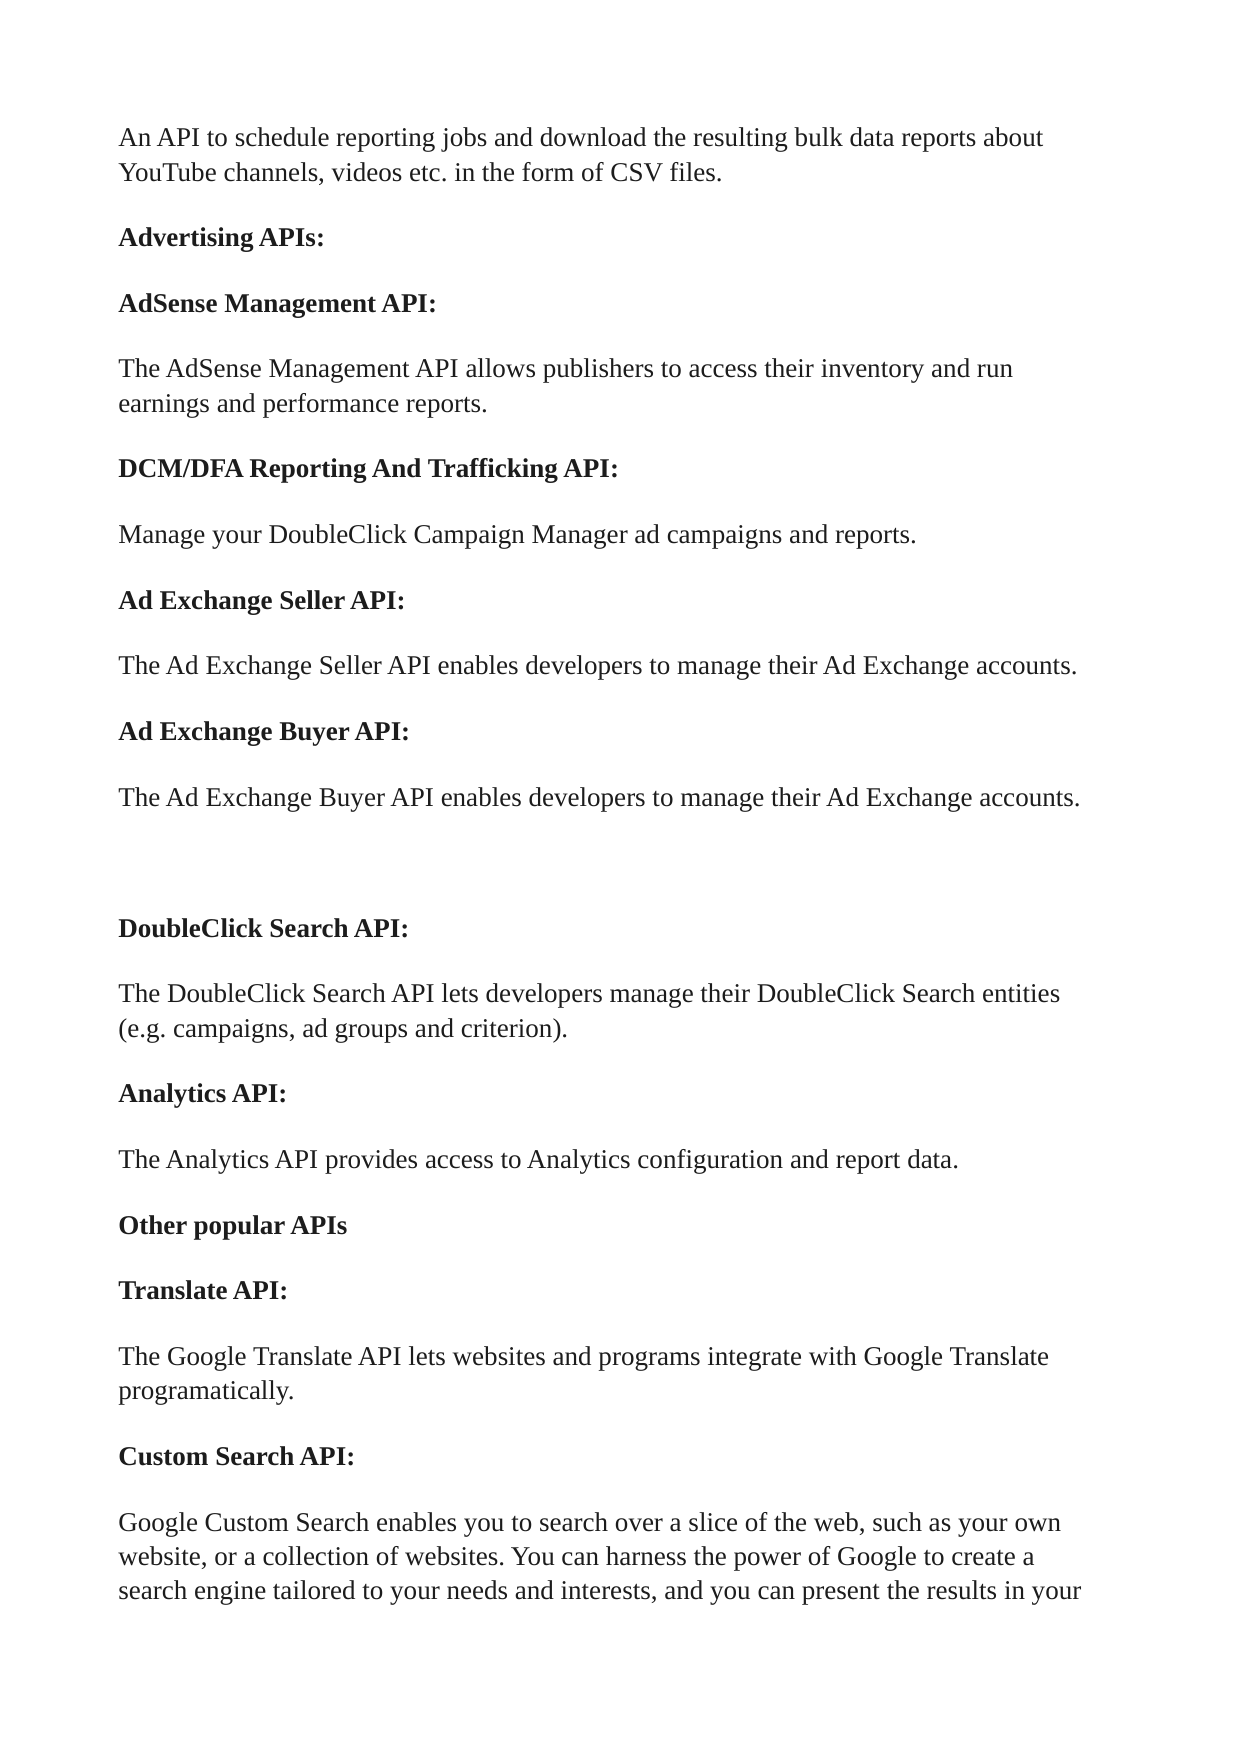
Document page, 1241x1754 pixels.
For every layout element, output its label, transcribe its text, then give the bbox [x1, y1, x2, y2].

subtitle The AdSense Management API allows publishers to access their inventory and run earnings and performance reports. [118, 349, 1106, 418]
text DoubleClick Search API: [118, 909, 1106, 943]
subtitle Advertising APIs: [118, 218, 1106, 252]
text Custom Search API: [118, 1437, 1106, 1471]
text The Ad Exchange Buyer API enables developers to manage their Ad Exchange accounts. [118, 777, 1106, 812]
text The Analytics API provides access to Analytics configuration and report data. [118, 1140, 1106, 1174]
text The Ad Exchange Seller API enables developers to manage their Ad Exchange accounts. [118, 646, 1106, 681]
subtitle AdSense Management API: [118, 284, 1106, 318]
text Ad Exchange Seller API: [118, 581, 1106, 615]
text The DoubleClick Search API lets developers manage their DoubleClick Search entities (e.g. campaigns, ad groups and criterion). [118, 974, 1106, 1043]
subtitle Other popular APIs [118, 1206, 1106, 1240]
text An API to schedule reporting jobs and download the resulting bulk data reports about YouTube channels, videos etc. in the form of CSV files. [118, 118, 1106, 187]
text Analytics API: [118, 1074, 1106, 1109]
subtitle Manage your DoubleClick Campaign Manager ad campaigns and reports. [118, 515, 1106, 549]
text Google Custom Search enables you to search over a slice of the web, such as your own website, or a collection of websites. You can harness the power of Google to create a search engine tailored to your needs and interests, and you can present the results in your [118, 1502, 1106, 1606]
subtitle DCM/DFA Reporting And Trafficking API: [118, 449, 1106, 484]
text Ad Exchange Buyer API: [118, 712, 1106, 746]
text The Google Translate API lets websites and programs integrate with Google Translate programatically. [118, 1337, 1106, 1406]
text Translate API: [118, 1271, 1106, 1306]
